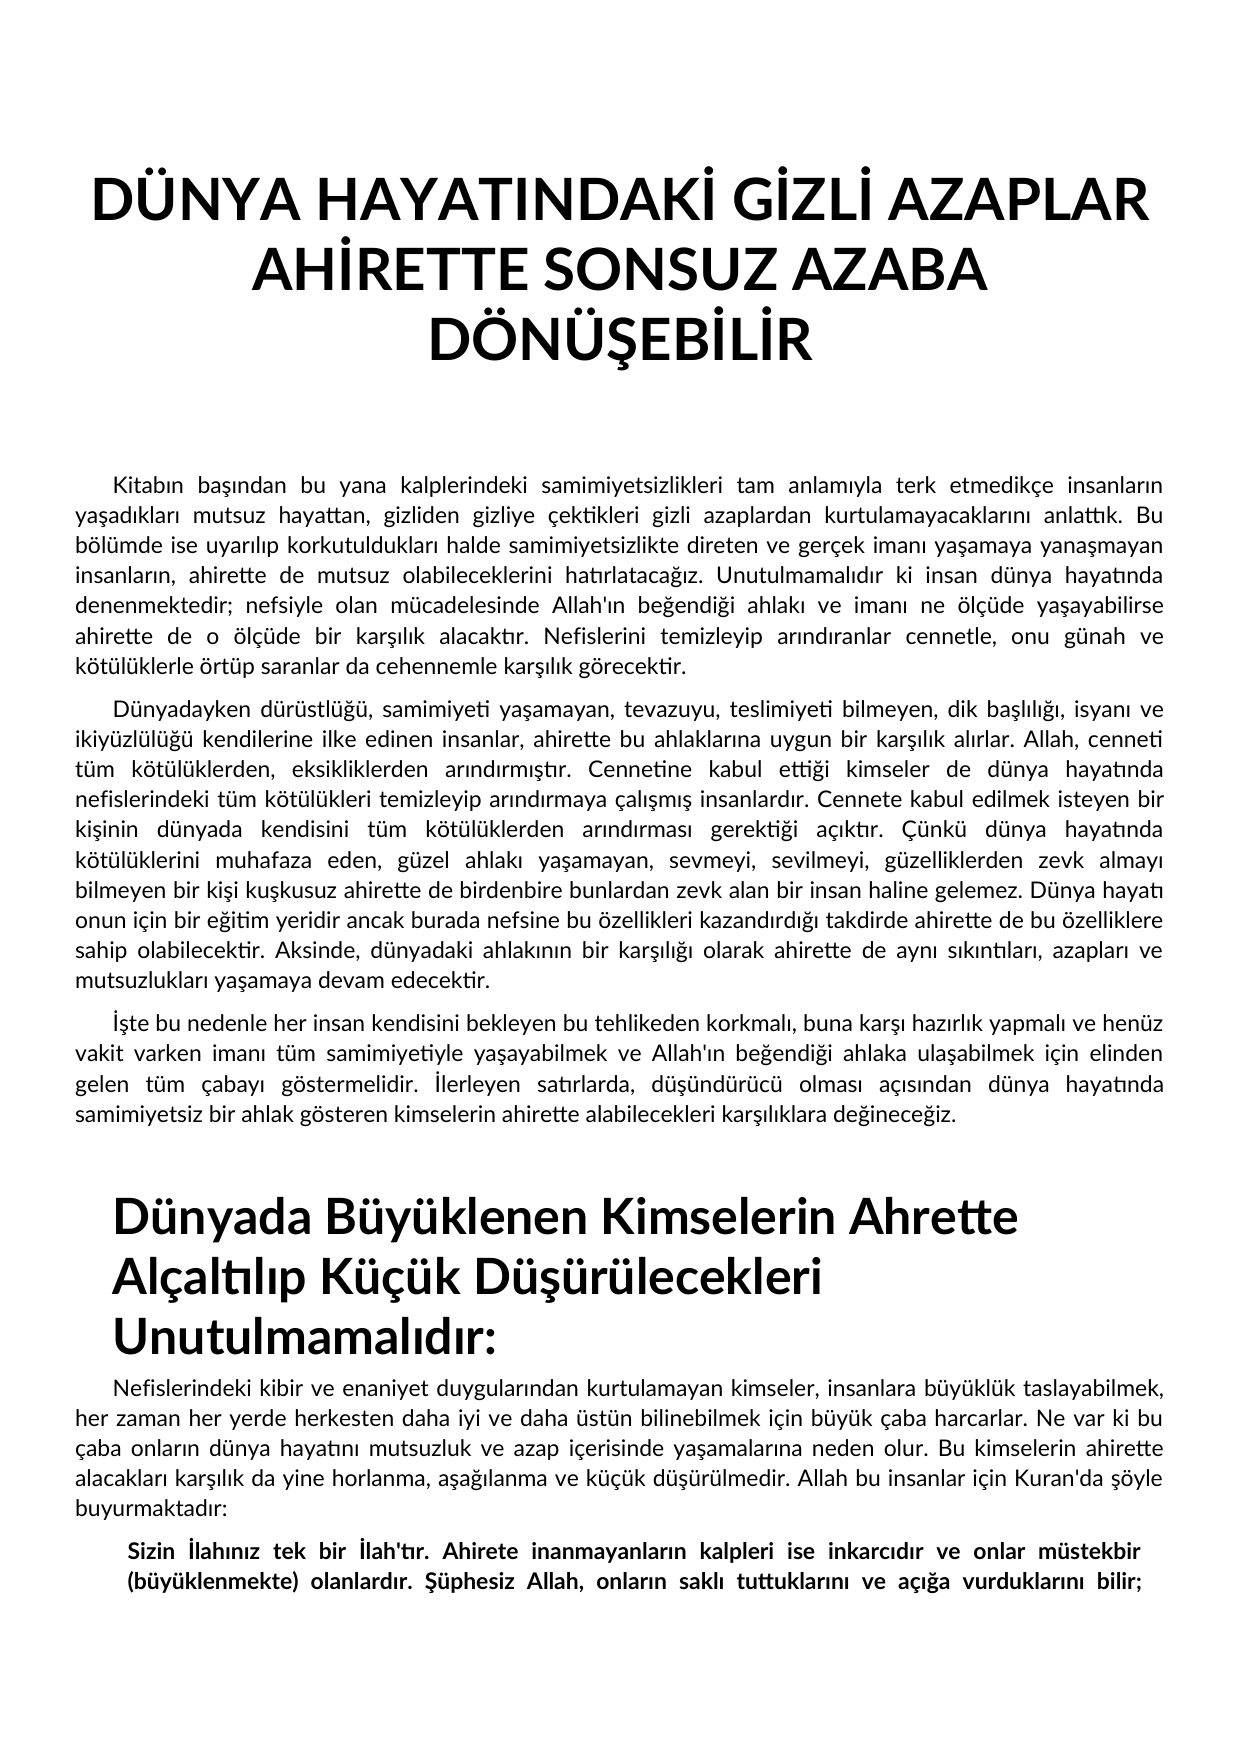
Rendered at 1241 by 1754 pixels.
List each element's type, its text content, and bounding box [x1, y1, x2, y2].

text Kitabın başından bu yana kalplerindeki samimiyetsizlikleri tam anlamıyla terk etmedikçe insanların yaşadıkları mutsuz hayattan, gizliden gizliye çektikleri gizli azaplardan kurtulamayacaklarını anlattık. Bu bölümde ise uyarılıp korkutuldukları halde samimiyetsizlikte direten ve gerçek imanı yaşamaya yanaşmayan insanların, ahirette de mutsuz olabileceklerini hatırlatacağız. Unutulmamalıdır ki insan dünya hayatında denenmektedir; nefsiyle olan mücadelesinde Allah'ın beğendiği ahlakı ve imanı ne ölçüde yaşayabilirse ahirette de o ölçüde bir karşılık alacaktır. Nefislerini temizleyip arındıranlar cennetle, onu günah ve kötülüklerle örtüp saranlar da cehennemle karşılık görecektir. [75, 470, 1165, 679]
text Sizin İlahınız tek bir İlah'tır. Ahirete inanmayanların kalpleri ise inkarcıdır ve onlar müstekbir (büyüklenmekte) olanlardır. Şüphesiz Allah, onların saklı tuttuklarını ve açığa vurduklarını bilir; [127, 1537, 1143, 1594]
subtitle DÜNYA HAYATINDAKİ GİZLİ AZAPLAR AHİRETTE SONSUZ AZABA DÖNÜŞEBİLİR [75, 162, 1165, 372]
text İşte bu nedenle her insan kendisini bekleyen bu tehlikeden korkmalı, buna karşı hazırlık yapmalı ve henüz vakit varken imanı tüm samimiyetiyle yaşayabilmek ve Allah'ın beğendiği ahlaka ulaşabilmek için elinden gelen tüm çabayı göstermelidir. İlerleyen satırlarda, düşündürücü olması açısından dünya hayatında samimiyetsiz bir ahlak gösteren kimselerin ahirette alabilecekleri karşılıklara değineceğiz. [75, 1009, 1165, 1127]
subtitle Dünyada Büyüklenen Kimselerin Ahrette Alçaltılıp Küçük Düşürülecekleri Unutulmamalıdır: [112, 1185, 1165, 1365]
text Dünyadayken dürüstlüğü, samimiyeti yaşamayan, tevazuyu, teslimiyeti bilmeyen, dik başlılığı, isyanı ve ikiyüzlülüğü kendilerine ilke edinen insanlar, ahirette bu ahlaklarına uygun bir karşılık alırlar. Allah, cenneti tüm kötülüklerden, eksikliklerden arındırmıştır. Cennetine kabul ettiği kimseler de dünya hayatında nefislerindeki tüm kötülükleri temizleyip arındırmaya çalışmış insanlardır. Cennete kabul edilmek isteyen bir kişinin dünyada kendisini tüm kötülüklerden arındırması gerektiği açıktır. Çünkü dünya hayatında kötülüklerini muhafaza eden, güzel ahlakı yaşamayan, sevmeyi, sevilmeyi, güzelliklerden zevk almayı bilmeyen bir kişi kuşkusuz ahirette de birdenbire bunlardan zevk alan bir insan haline gelemez. Dünya hayatı onun için bir eğitim yeridir ancak burada nefsine bu özellikleri kazandırdığı takdirde ahirette de bu özelliklere sahip olabilecektir. Aksinde, dünyadaki ahlakının bir karşılığı olarak ahirette de aynı sıkıntıları, azapları ve mutsuzlukları yaşamaya devam edecektir. [75, 694, 1165, 994]
text Nefislerindeki kibir ve enaniyet duygularından kurtulamayan kimseler, insanlara büyüklük taslayabilmek, her zaman her yerde herkesten daha iyi ve daha üstün bilinebilmek için büyük çaba harcarlar. Ne var ki bu çaba onların dünya hayatını mutsuzluk ve azap içerisinde yaşamalarına neden olur. Bu kimselerin ahirette alacakları karşılık da yine horlanma, aşağılanma ve küçük düşürülmedir. Allah bu insanlar için Kuran'da şöyle buyurmaktadır: [75, 1373, 1165, 1522]
